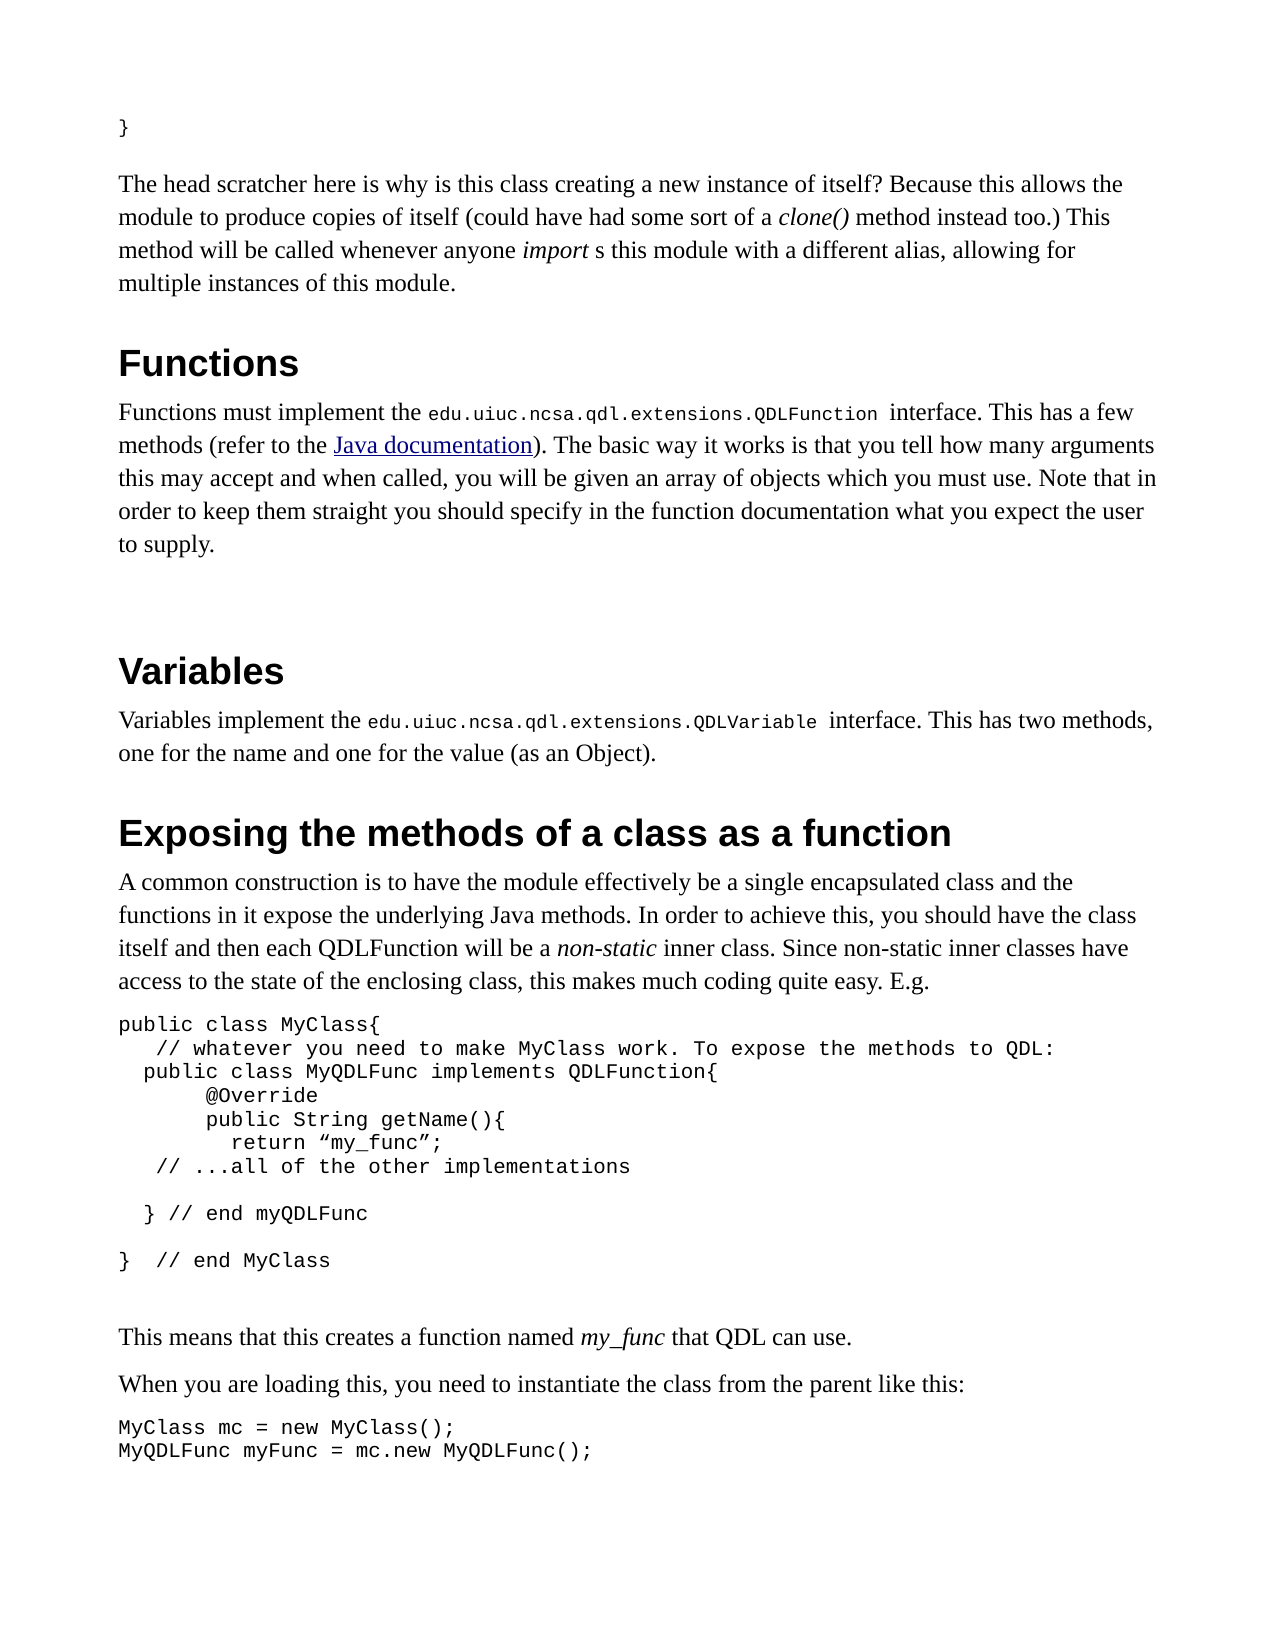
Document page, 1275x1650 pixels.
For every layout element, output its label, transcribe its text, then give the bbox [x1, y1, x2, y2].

subtitle Variables [118, 649, 1157, 693]
text } // end MyClass [118, 1250, 1157, 1274]
text When you are loading this, you need to instantiate the class from the parent like this: [118, 1369, 1157, 1398]
subtitle Exposing the methods of a class as a function [118, 811, 1157, 855]
text // ...all of the other implementations [118, 1156, 1157, 1179]
text public class MyClass{ [118, 1014, 1157, 1038]
text return “my_func”; [118, 1132, 1157, 1156]
subtitle Functions [118, 341, 1157, 384]
text // whatever you need to make MyClass work. To expose the methods to QDL: [118, 1038, 1157, 1061]
text public class MyQDLFunc implements QDLFunction{ [118, 1061, 1157, 1085]
text The head scratcher here is why is this class creating a new instance of itself? Because this allows the module to produce copies of itself (could have had some sort of a clone() method instead too.) This method will be called whenever anyone import s this module with a different alias, allowing for multiple instances of this module. [118, 169, 1157, 297]
text MyQDLFunc myFunc = mc.new MyQDLFunc(); [118, 1441, 1157, 1464]
text } [118, 118, 1157, 139]
text MyClass mc = new MyClass(); [118, 1417, 1157, 1441]
text Functions must implement the edu.uiuc.ncsa.qdl.extensions.QDLFunction interface. This has a few methods (refer to the Java documentation). The basic way it works is that you tell how many arguments this may accept and when called, you will be given an array of objects which you must use. Note that in order to keep them straight you should specify in the function documentation what you expect the user to supply. [118, 397, 1157, 558]
text Variables implement the edu.uiuc.ncsa.qdl.extensions.QDLVariable interface. This has two methods, one for the name and one for the value (as an Object). [118, 705, 1157, 767]
text } // end myQDLFunc [118, 1203, 1157, 1227]
text This means that this creates a function named my_func that QDL can use. [118, 1322, 1157, 1350]
text A common construction is to have the module effectively be a single encapsulated class and the functions in it expose the underlying Java methods. In order to achieve this, you should have the class itself and then each QDLFunction will be a non-static inner class. Since non-static inner classes have access to the state of the enclosing class, this makes much coding quite easy. E.g. [118, 867, 1157, 995]
text public String getName(){ [118, 1108, 1157, 1132]
text @Override [118, 1085, 1157, 1108]
